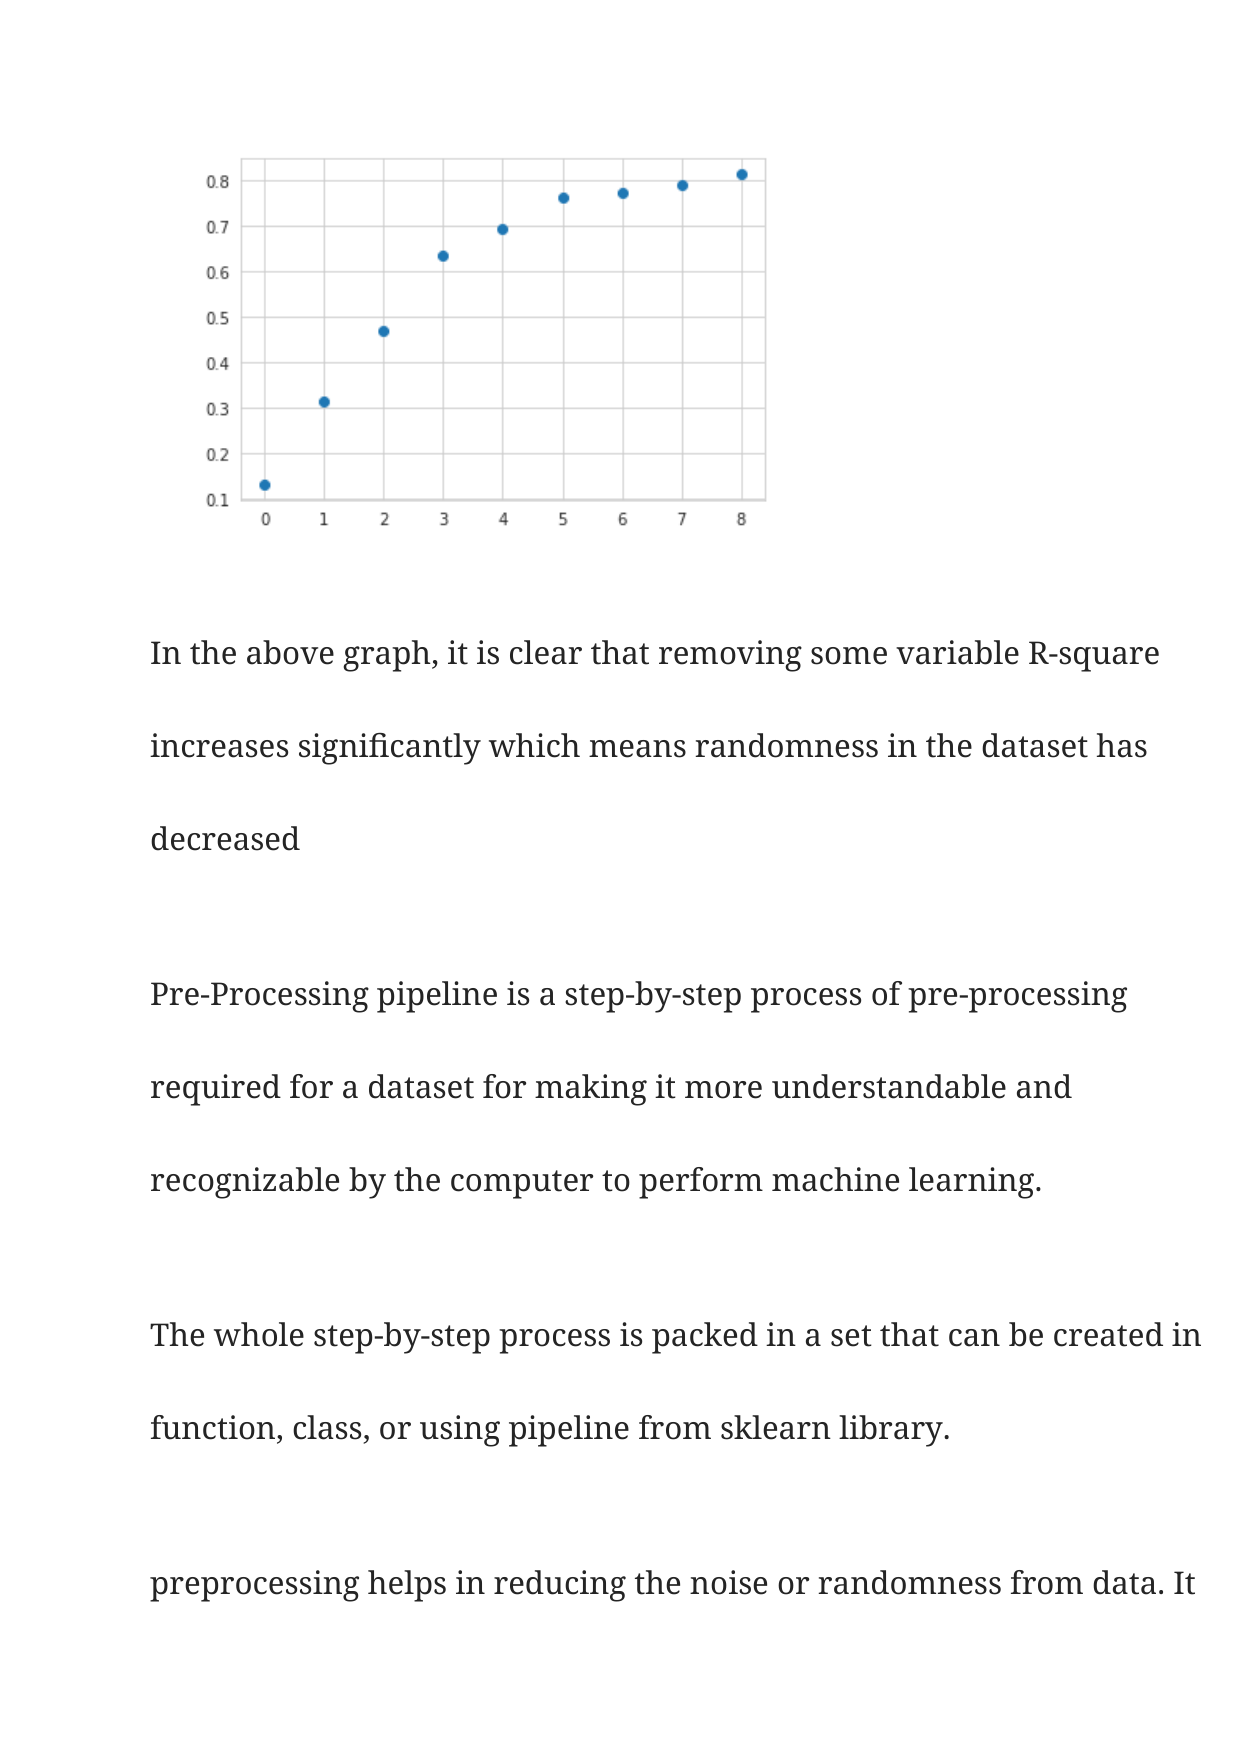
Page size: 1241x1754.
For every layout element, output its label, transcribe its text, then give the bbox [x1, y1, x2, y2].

picture [194, 150, 776, 538]
text In the above graph, it is clear that removing some variable R-square increases significantly which means randomness in the dataset has decreased [150, 631, 1240, 859]
text Pre-Processing pipeline is a step-by-step process of pre-processing required for a dataset for making it more understandable and recognizable by the computer to perform machine learning. [150, 972, 1240, 1200]
text preprocessing helps in reducing the noise or randomness from data. It [150, 1561, 1240, 1604]
text The whole step-by-step process is packed in a set that can be created in function, class, or using pipeline from sklearn library. [150, 1313, 1240, 1448]
